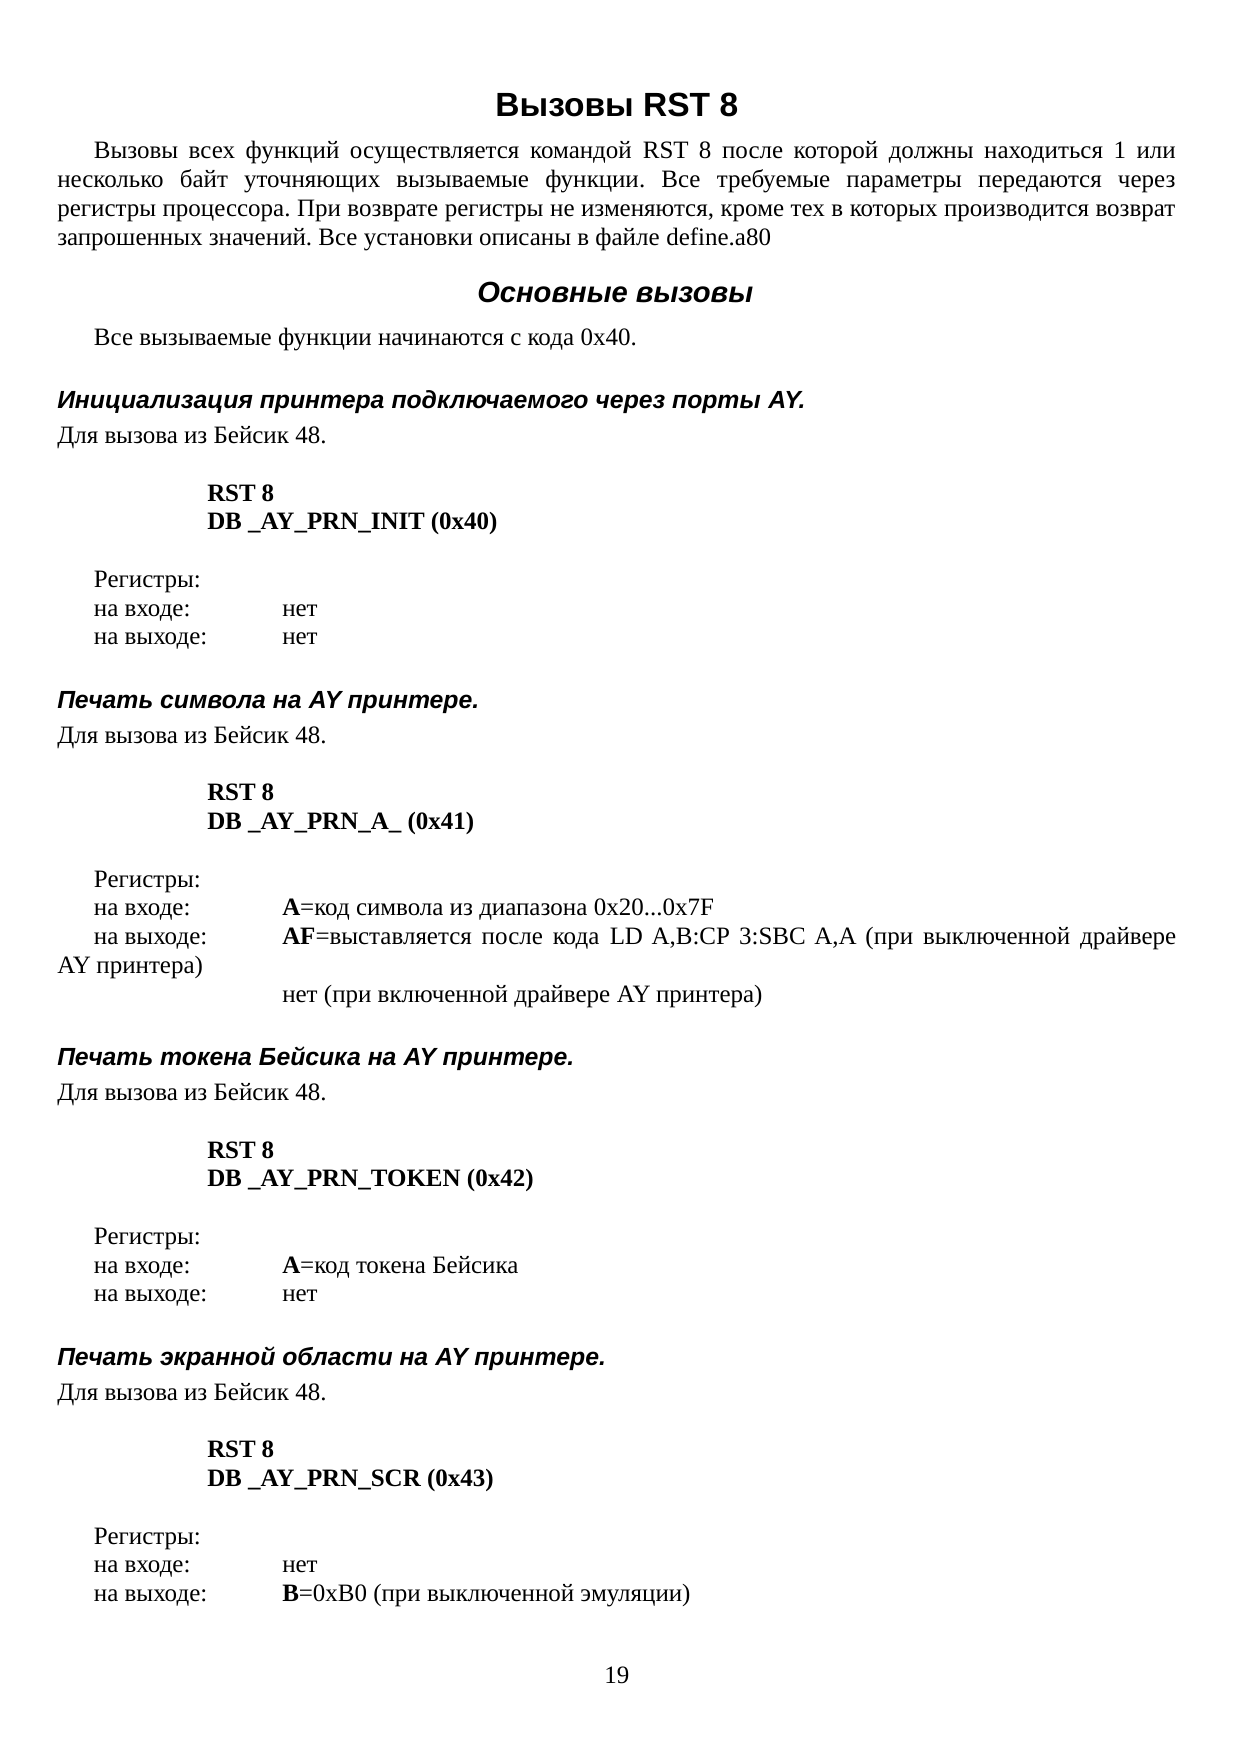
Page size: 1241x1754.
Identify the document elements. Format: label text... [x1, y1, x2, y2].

text RST 8 [57, 478, 1176, 506]
text DB _AY_PRN_SCR (0x43) [57, 1463, 1176, 1492]
text на выходе: B=0xB0 (при выключенной эмуляции) [57, 1578, 1176, 1607]
text DB _AY_PRN_A_ (0x41) [57, 806, 1176, 835]
text на входе: нет [57, 1549, 1176, 1578]
text Для вызова из Бейсик 48. [57, 1077, 1176, 1106]
text нет (при включенной драйвере AY принтера) [57, 979, 1176, 1007]
text на входе: нет [57, 593, 1176, 621]
text RST 8 [57, 1135, 1176, 1163]
subtitle Печать экранной области на AY принтере. [57, 1342, 1176, 1371]
subtitle Основные вызовы [57, 276, 1176, 309]
text Для вызова из Бейсик 48. [57, 720, 1176, 749]
text DB _AY_PRN_INIT (0x40) [57, 506, 1176, 535]
text Регистры: [57, 564, 1176, 593]
text RST 8 [57, 777, 1176, 806]
text Регистры: [57, 1521, 1176, 1549]
text Регистры: [57, 1221, 1176, 1250]
text Для вызова из Бейсик 48. [57, 1377, 1176, 1406]
text на выходе: нет [57, 621, 1176, 650]
subtitle Печать символа на AY принтере. [57, 685, 1176, 714]
text DB _AY_PRN_TOKEN (0x42) [57, 1163, 1176, 1192]
text Для вызова из Бейсик 48. [57, 420, 1176, 449]
text Все вызываемые функции начинаются с кода 0x40. [57, 322, 1176, 350]
text на входе: A=код символа из диапазона 0x20...0x7F [57, 892, 1176, 921]
text на выходе: нет [57, 1278, 1176, 1307]
text на входе: A=код токена Бейсика [57, 1250, 1176, 1278]
subtitle Инициализация принтера подключаемого через порты AY. [57, 385, 1176, 414]
text Регистры: [57, 864, 1176, 892]
subtitle Печать токена Бейсика на AY принтере. [57, 1042, 1176, 1071]
text RST 8 [57, 1434, 1176, 1463]
text Вызовы всех функций осуществляется командой RST 8 после которой должны находиться 1 или несколько байт уточняющих вызываемые функции. Все требуемые параметры передаются через регистры процессора. При возврате регистры не изменяются, кроме тех в которых производится возврат запрошенных значений. Все установки описаны в файле define.a80 [57, 136, 1176, 251]
subtitle Вызовы RST 8 [57, 84, 1176, 123]
text на выходе: AF=выставляется после кода LD A,B:CP 3:SBC A,A (при выключенной драйвере AY принтера) [57, 921, 1176, 979]
